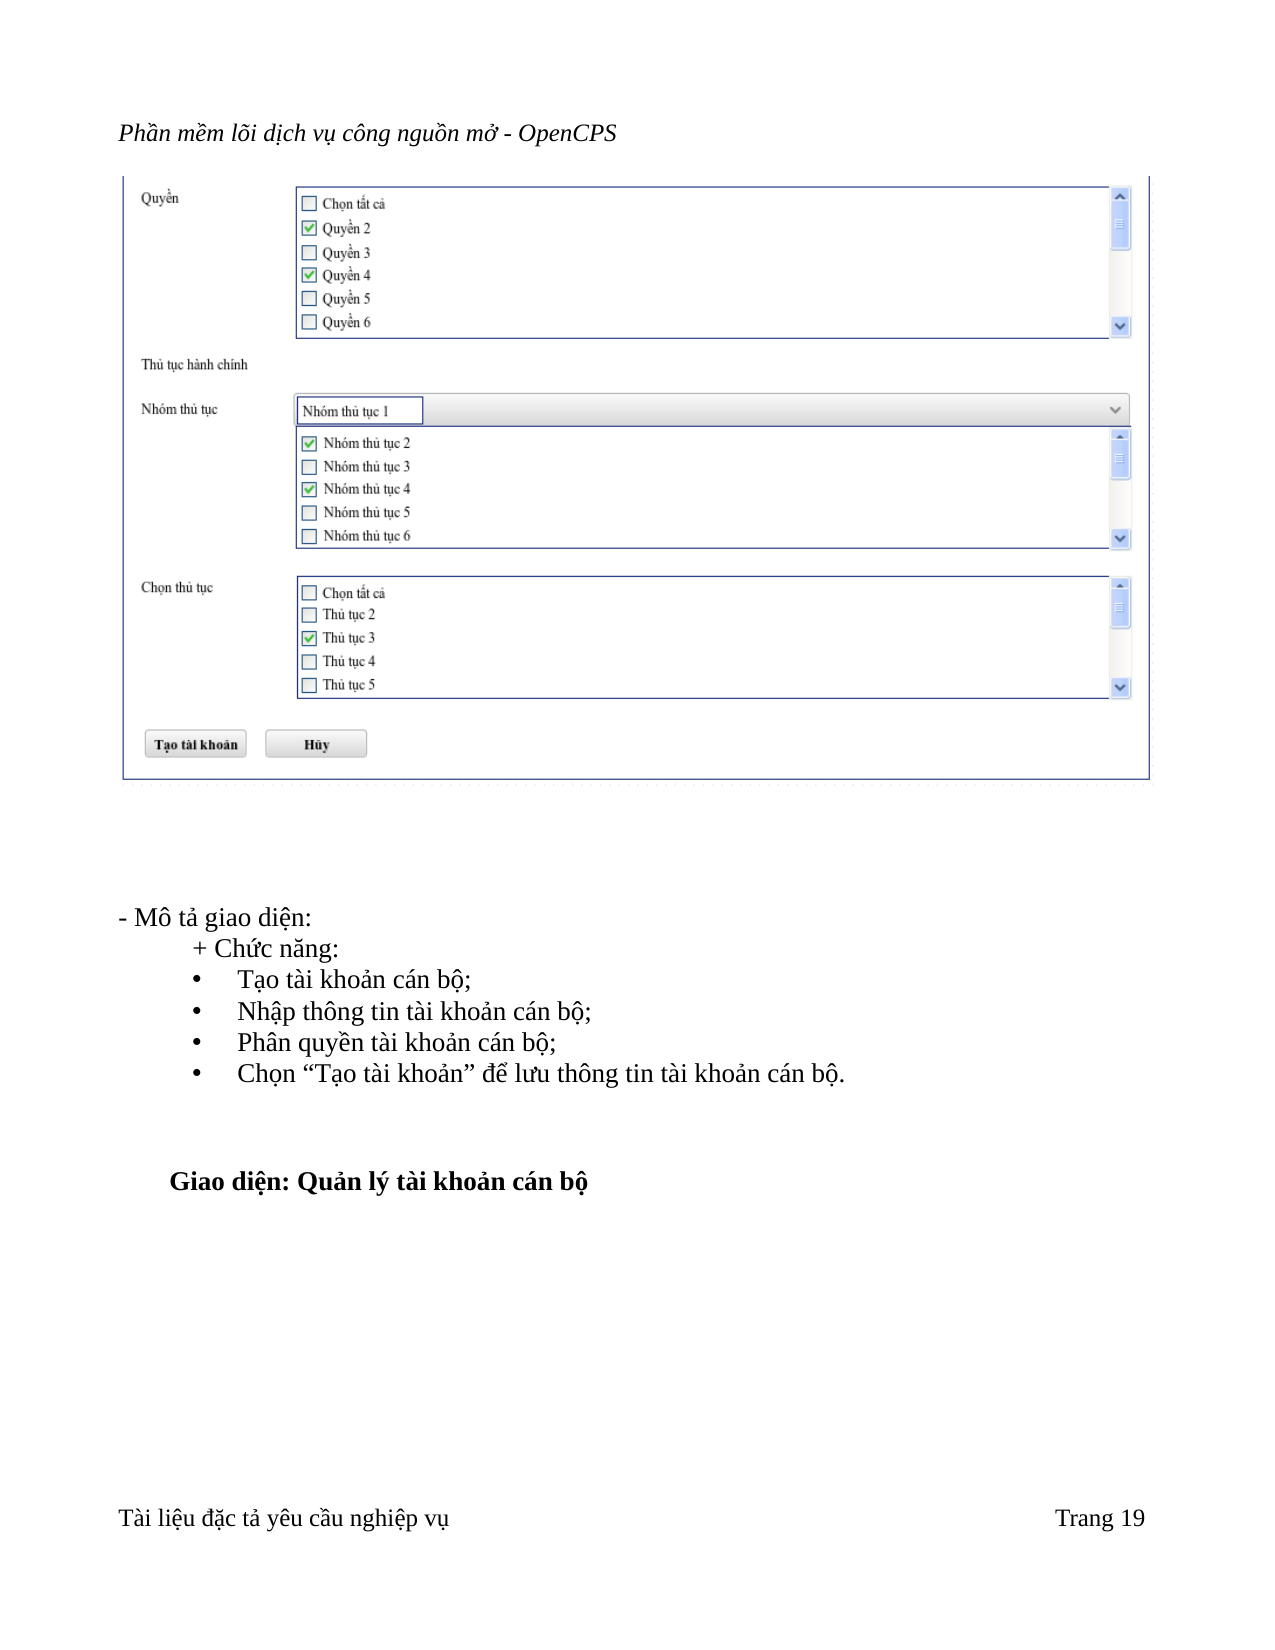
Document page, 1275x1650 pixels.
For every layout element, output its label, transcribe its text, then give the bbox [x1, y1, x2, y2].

picture [118, 176, 1157, 787]
list Tạo tài khoản cán bộ; [192, 963, 1157, 995]
list Phân quyền tài khoản cán bộ; [192, 1026, 1157, 1057]
list Nhập thông tin tài khoản cán bộ; [192, 995, 1157, 1026]
text + Chức năng: [192, 932, 1157, 963]
subtitle Giao diện: Quản lý tài khoản cán bộ [169, 1165, 1157, 1197]
list Chọn “Tạo tài khoản” để lưu thông tin tài khoản cán bộ. [192, 1057, 1157, 1088]
text - Mô tả giao diện: [118, 901, 1157, 932]
